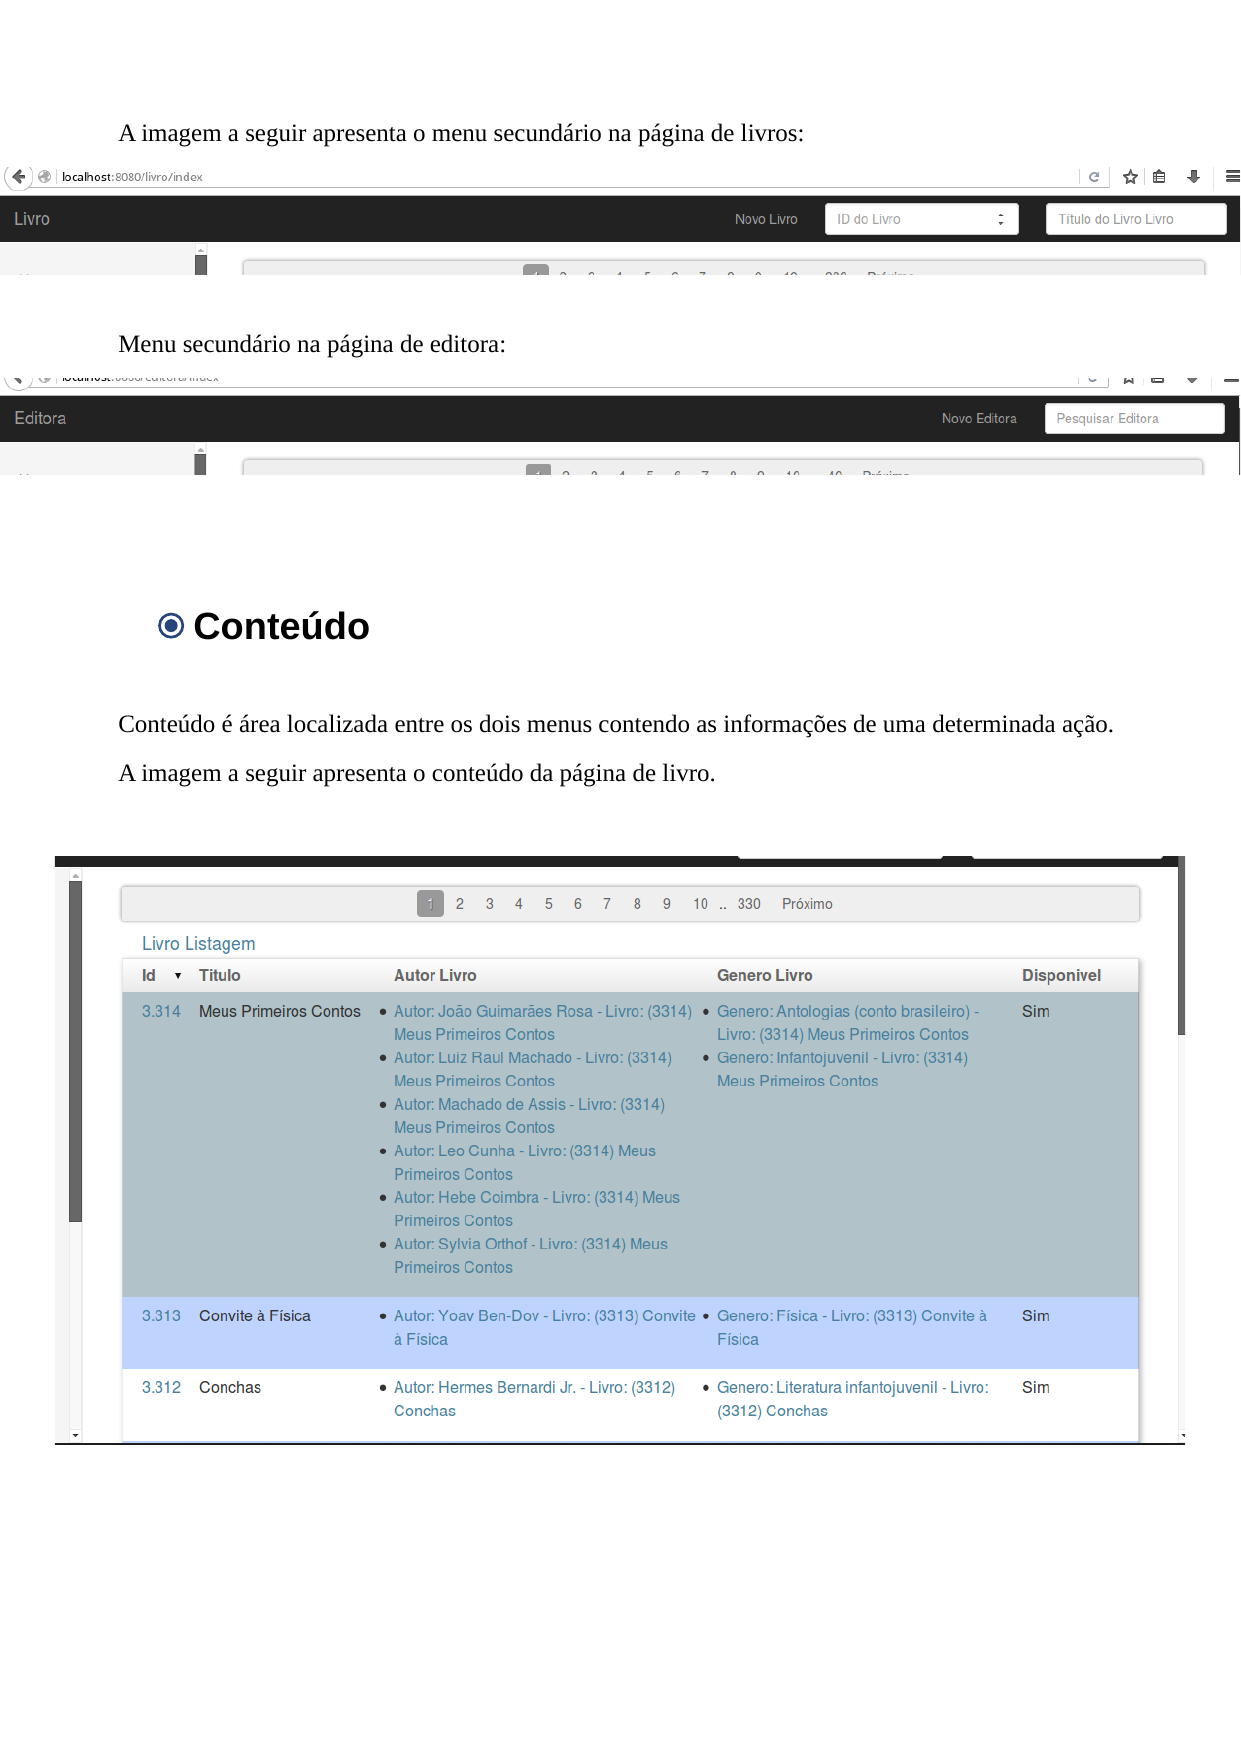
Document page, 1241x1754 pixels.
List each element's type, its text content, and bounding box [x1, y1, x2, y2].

picture [54, 856, 1186, 1445]
text A imagem a seguir apresenta o menu secundário na página de livros: [118, 118, 1122, 147]
picture [0, 378, 1241, 475]
text Conteúdo é área localizada entre os dois menus contendo as informações de uma determinada ação. [118, 709, 1122, 738]
text Menu secundário na página de editora: [118, 329, 1122, 358]
text A imagem a seguir apresenta o conteúdo da página de livro. [118, 758, 1122, 787]
subtitle Conteúdo [156, 604, 1122, 647]
picture [0, 167, 1241, 275]
